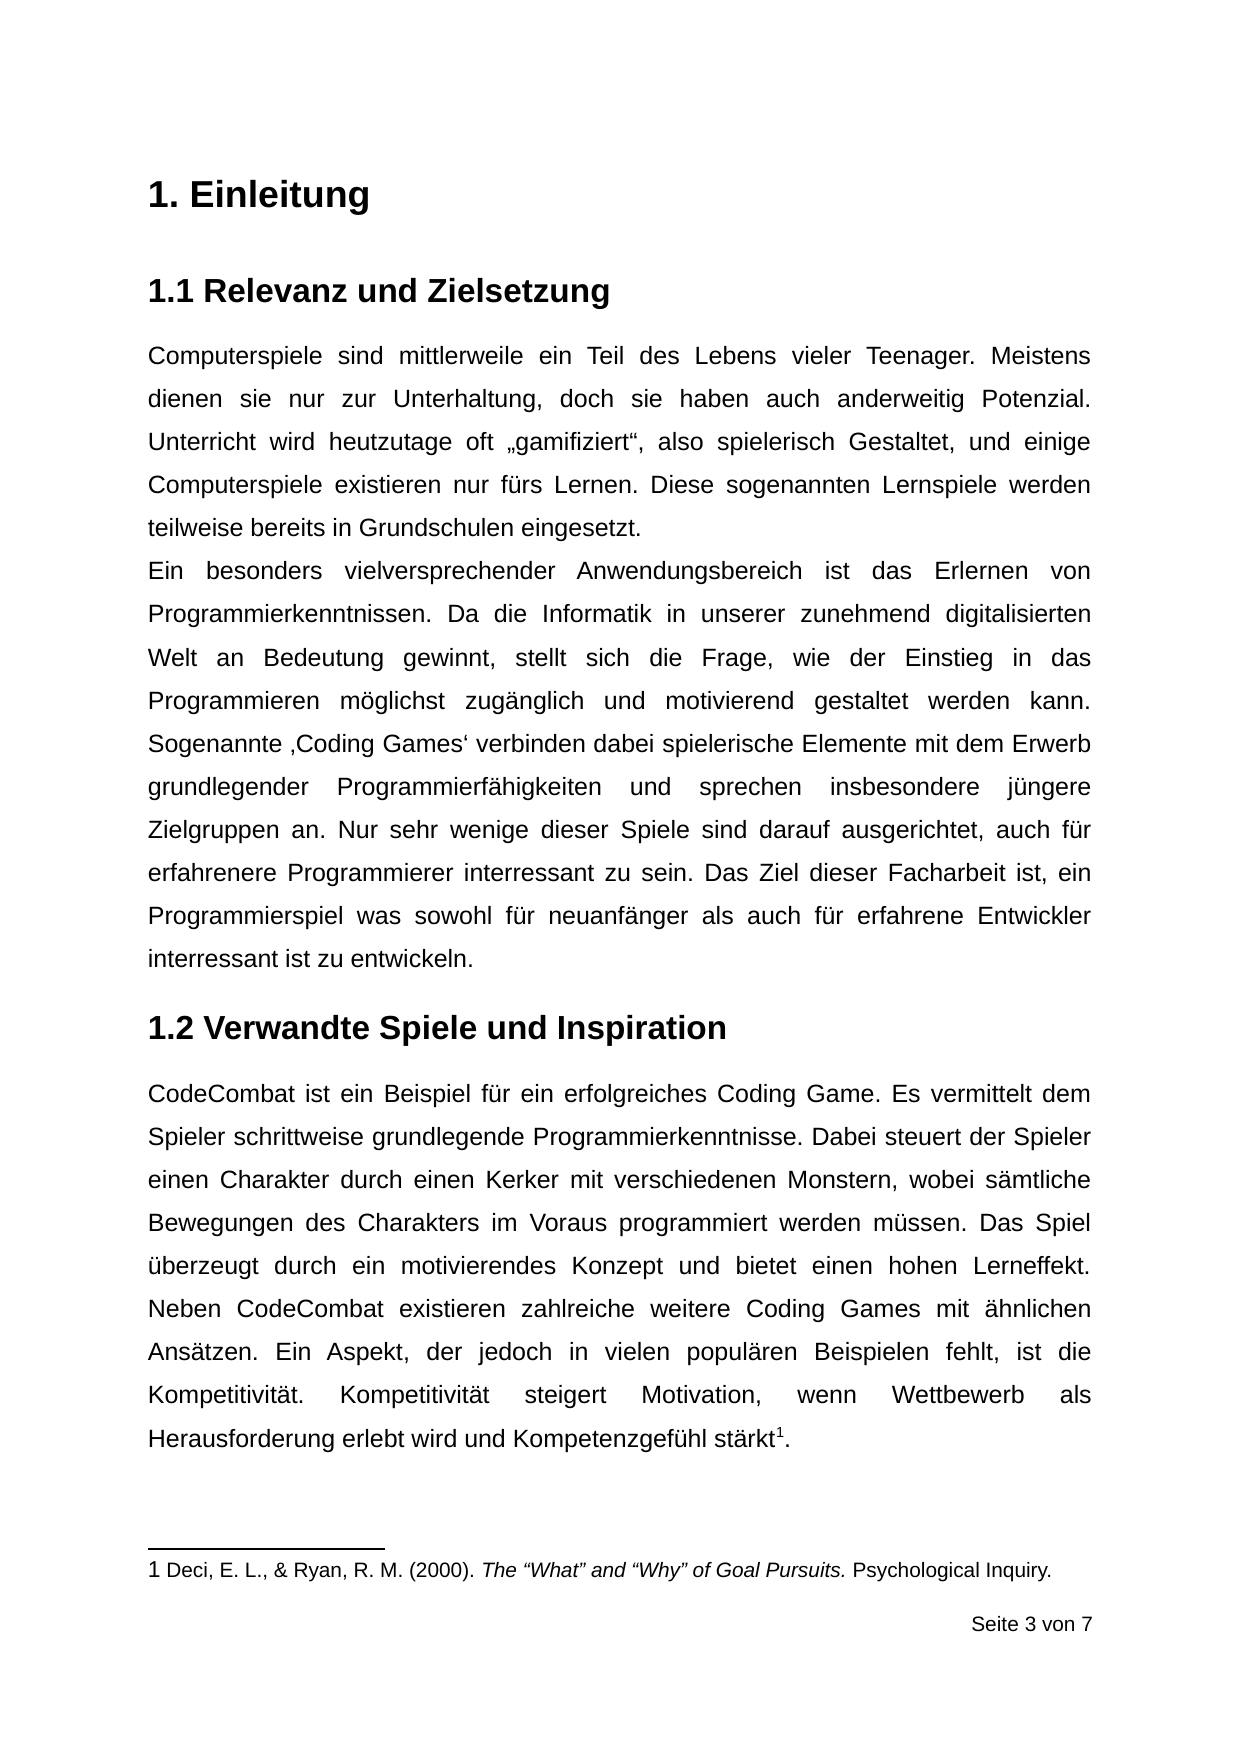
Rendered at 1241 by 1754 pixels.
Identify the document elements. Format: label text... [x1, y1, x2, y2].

text Deci, E. L., & Ryan, R. M. (2000). The “What” and “Why” of Goal Pursuits. Psychological Inquiry. [148, 1556, 1093, 1582]
subtitle 1. Einleitung [148, 173, 1093, 216]
subtitle 1.1 Relevanz und Zielsetzung [148, 271, 1093, 309]
text CodeCombat ist ein Beispiel für ein erfolgreiches Coding Game. Es vermittelt dem Spieler schrittweise grundlegende Programmierkenntnisse. Dabei steuert der Spieler einen Charakter durch einen Kerker mit verschiedenen Monstern, wobei sämtliche Bewegungen des Charakters im Voraus programmiert werden müssen. Das Spiel überzeugt durch ein motivierendes Konzept und bietet einen hohen Lerneffekt. Neben CodeCombat existieren zahlreiche weitere Coding Games mit ähnlichen Ansätzen. Ein Aspekt, der jedoch in vielen populären Beispielen fehlt, ist die Kompetitivität. Kompetitivität steigert Motivation, wenn Wettbewerb als Herausforderung erlebt wird und Kompetenzgefühl stärkt. [148, 1078, 1093, 1452]
text Computerspiele sind mittlerweile ein Teil des Lebens vieler Teenager. Meistens dienen sie nur zur Unterhaltung, doch sie haben auch anderweitig Potenzial. Unterricht wird heutzutage oft „gamifiziert“, also spielerisch Gestaltet, und einige Computerspiele existieren nur fürs Lernen. Diese sogenannten Lernspiele werden teilweise bereits in Grundschulen eingesetzt. [148, 341, 1093, 542]
subtitle 1.2 Verwandte Spiele und Inspiration [148, 1008, 1093, 1047]
text Ein besonders vielversprechender Anwendungsbereich ist das Erlernen von Programmierkenntnissen. Da die Informatik in unserer zunehmend digitalisierten Welt an Bedeutung gewinnt, stellt sich die Frage, wie der Einstieg in das Programmieren möglichst zugänglich und motivierend gestaltet werden kann. Sogenannte ‚Coding Games‘ verbinden dabei spielerische Elemente mit dem Erwerb grundlegender Programmierfähigkeiten und sprechen insbesondere jüngere Zielgruppen an. Nur sehr wenige dieser Spiele sind darauf ausgerichtet, auch für erfahrenere Programmierer interressant zu sein. Das Ziel dieser Facharbeit ist, ein Programmierspiel was sowohl für neuanfänger als auch für erfahrene Entwickler interressant ist zu entwickeln. [148, 556, 1093, 973]
